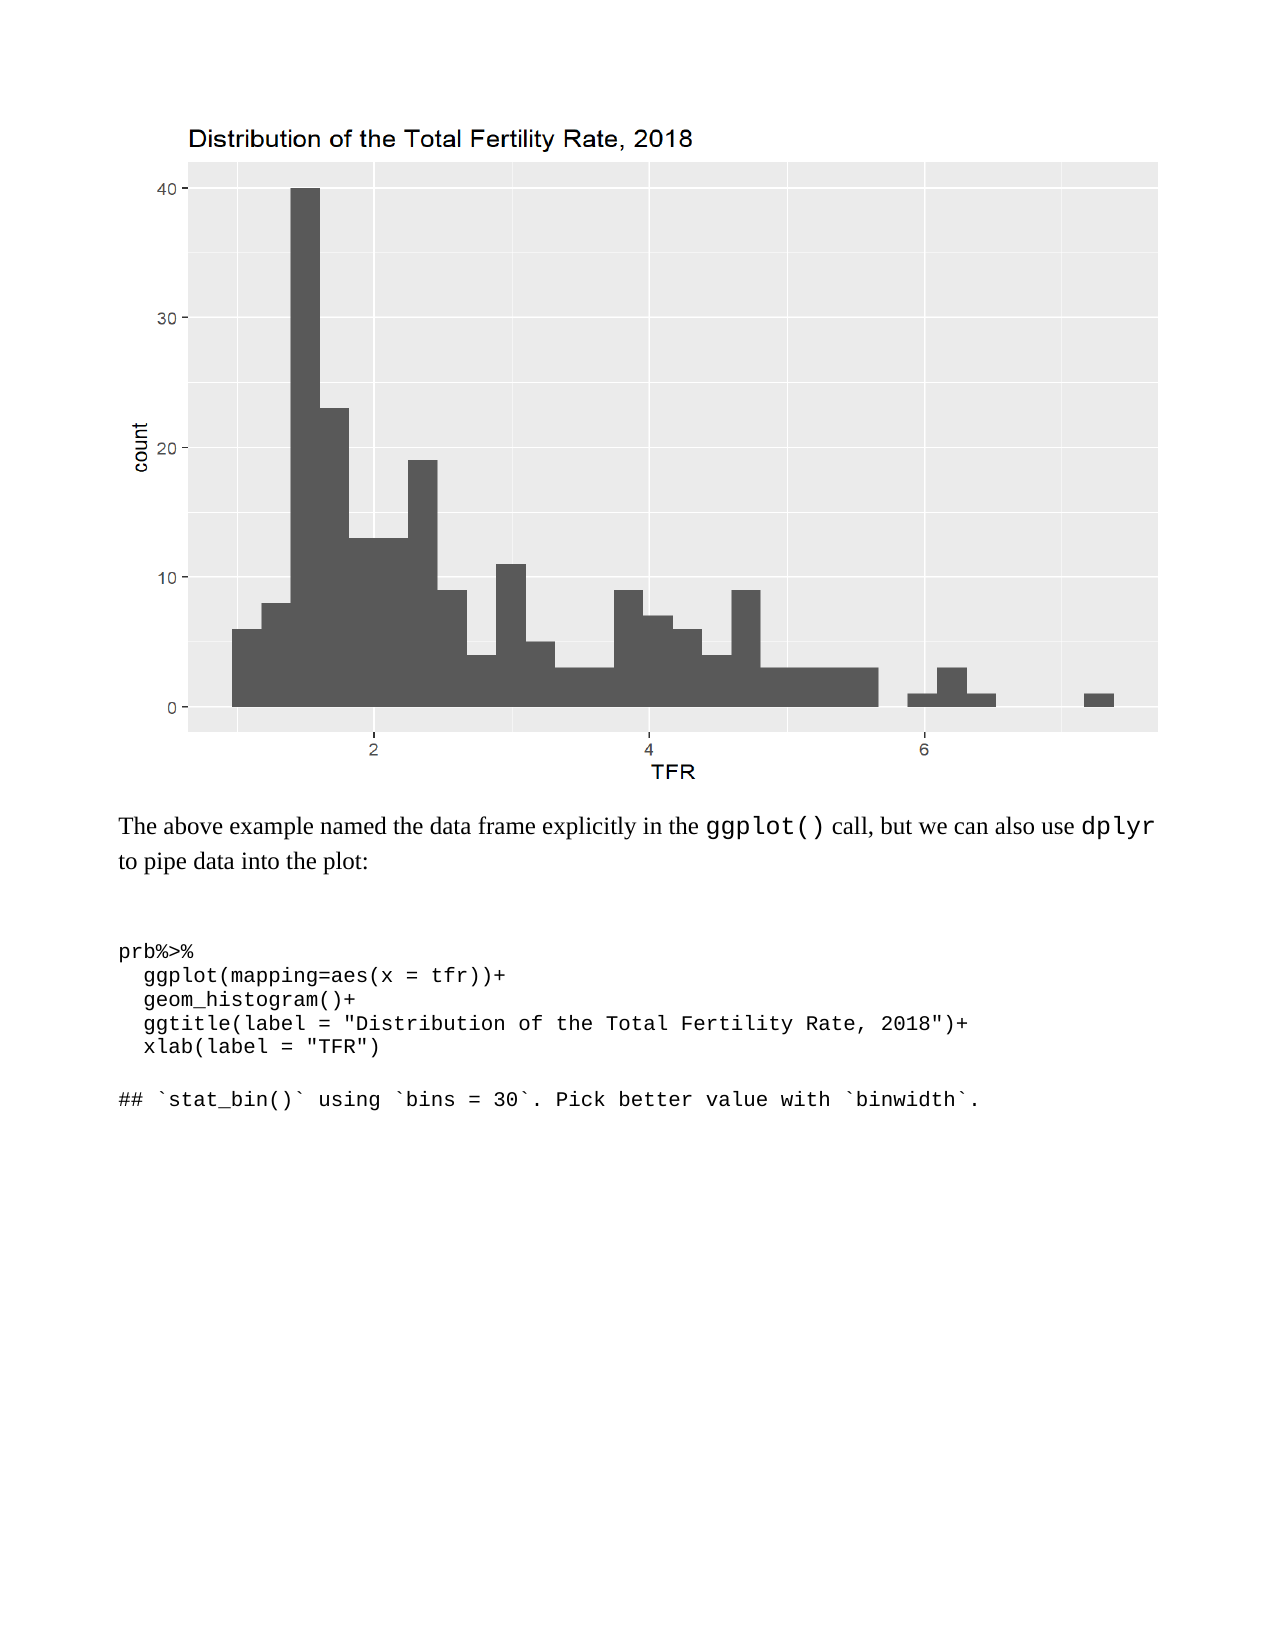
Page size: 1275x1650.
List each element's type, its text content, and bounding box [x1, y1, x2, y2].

text geom_histogram()+ [118, 989, 1157, 1012]
text ggplot(mapping=aes(x = tfr))+ [118, 965, 1157, 989]
text ggtitle(label = "Distribution of the Total Fertility Rate, 2018")+ [118, 1012, 1157, 1036]
picture [118, 118, 1169, 793]
text xlab(label = "TFR") [118, 1036, 1157, 1060]
text The above example named the data frame explicitly in the ggplot() call, but we can also use dplyr to pipe data into the plot: [118, 811, 1157, 875]
text prb%>% [118, 942, 1157, 965]
text ## `stat_bin()` using `bins = 30`. Pick better value with `binwidth`. [118, 1089, 1157, 1113]
